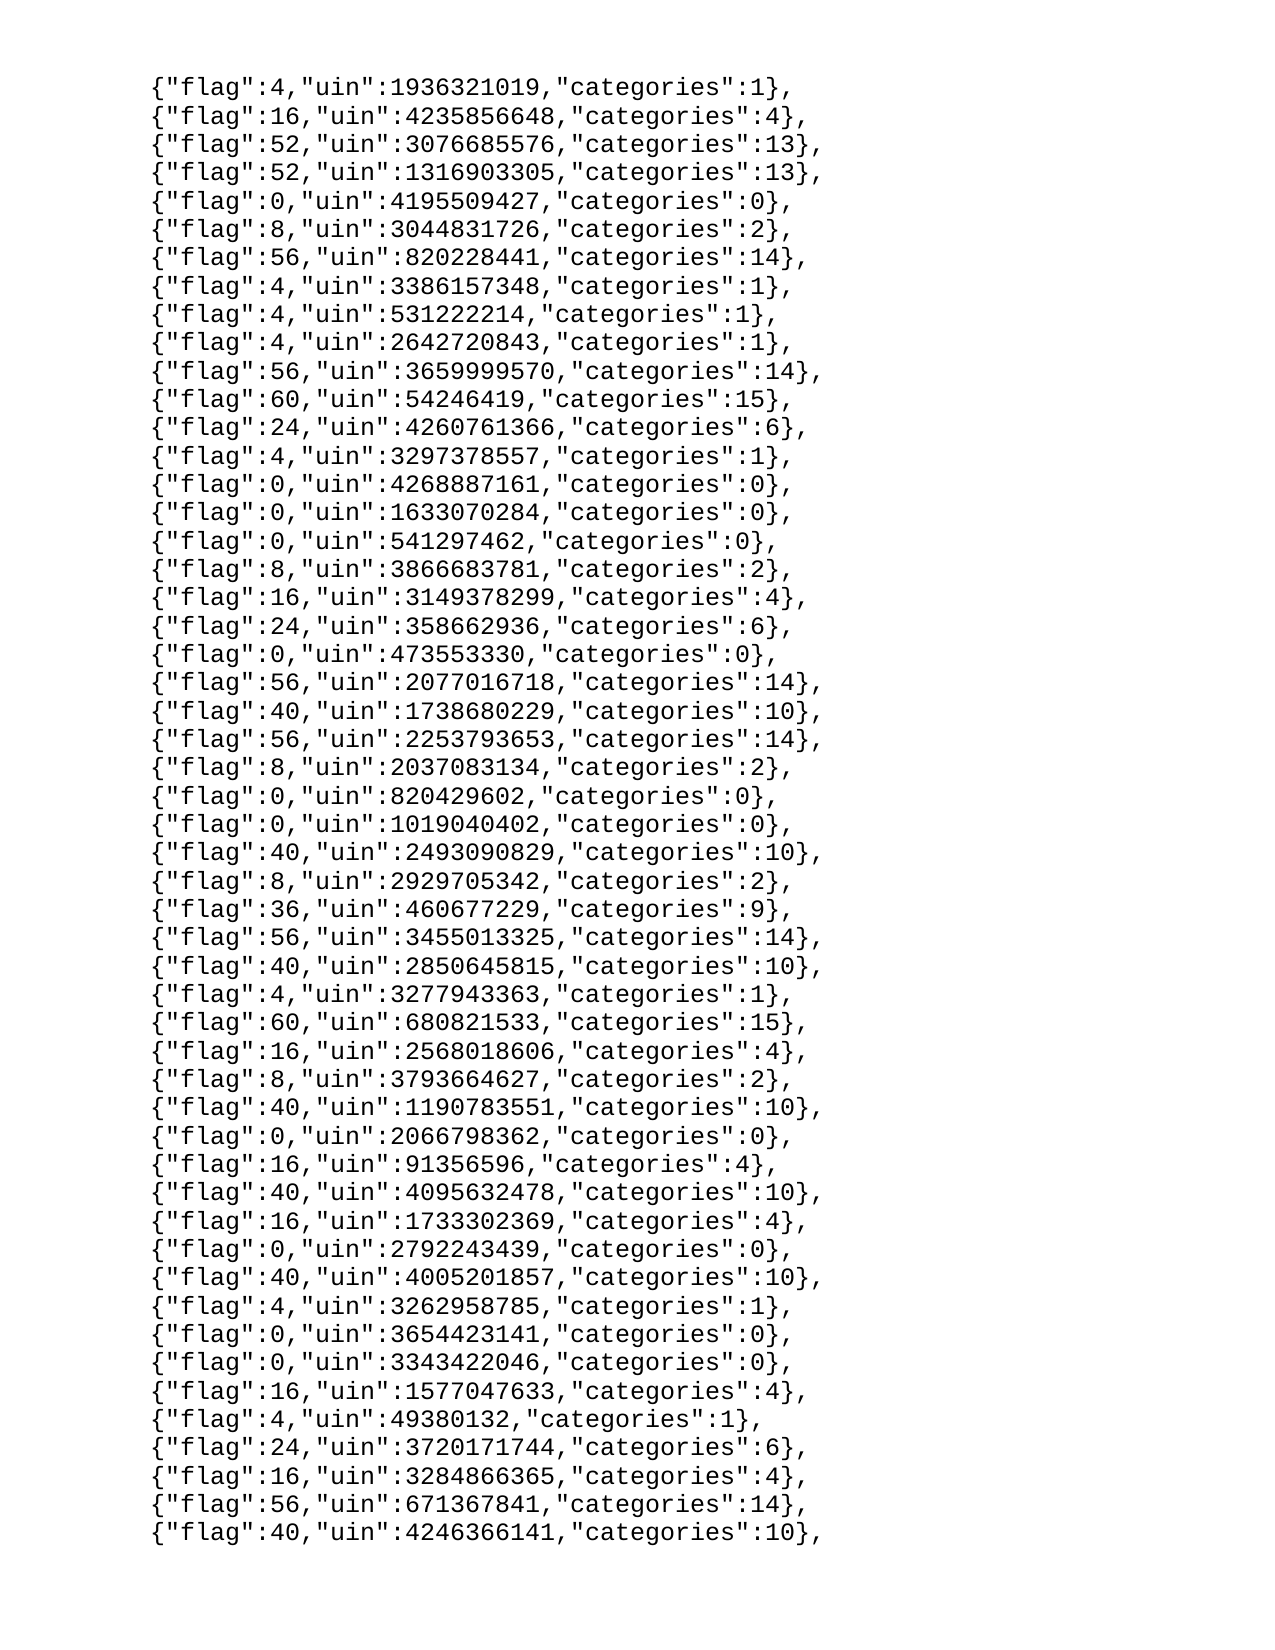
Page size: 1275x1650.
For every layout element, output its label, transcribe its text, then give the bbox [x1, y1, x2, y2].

text {"retcode":0,"result":{"friends":[{"flag":32,"uin":1977672877,"categories":8},{"flag":4,"uin":181332434,"categories":1},{"flag":16,"uin":1088436431,"categories":4},{"flag":0,"uin":941096745,"categories":0},{"flag":0,"uin":1585151611,"categories":0},{"flag":32,"uin":1805276168,"categories":8},{"flag":4,"uin":4096305117,"categories":1},{"flag":56,"uin":286207818,"categories":14},{"flag":24,"uin":1125327405,"categories":6},{"flag":0,"uin":1497473138,"categories":0},{"flag":0,"uin":2739990128,"categories":0},{"flag":0,"uin":1983256516,"categories":0},{"flag":4,"uin":2388335033,"categories":1},{"flag":40,"uin":1147705927,"categories":10},{"flag":52,"uin":2530017767,"categories":13},{"flag":24,"uin":1026406039,"categories":6},{"flag":52,"uin":1375142875,"categories":13},{"flag":60,"uin":741902648,"categories":15},{"flag":0,"uin":4017862415,"categories":0},{"flag":0,"uin":1029088018,"categories":0},{"flag":0,"uin":3264467930,"categories":0},{"flag":0,"uin":1390006806,"categories":0},{"flag":0,"uin":2059604775,"categories":0},{"flag":40,"uin":2039282992,"categories":10},{"flag":0,"uin":1748315047,"categories":0},{"flag":16,"uin":3395792869,"categories":4},{"flag":52,"uin":338614470,"categories":13},{"flag":32,"uin":2291420747,"categories":8},{"flag":56,"uin":3714169466,"categories":14},{"flag":60,"uin":2853954420,"categories":15},{"flag":0,"uin":2028112766,"categories":0},{"flag":52,"uin":3721554358,"categories":13},{"flag":40,"uin":3941231838,"categories":10},{"flag":0,"uin":2887505048,"categories":0},{"flag":0,"uin":2039443837,"categories":0},{"flag":40,"uin":1103178674,"categories":10},{"flag":8,"uin":2213006936,"categories":2},{"flag":52,"uin":3453345269,"categories":13},{"flag":16,"uin":2195235714,"categories":4},{"flag":32,"uin":3367345670,"categories":8},{"flag":4,"uin":3749770206,"categories":1},{"flag":4,"uin":2217980774,"categories":1},{"flag":32,"uin":1768968391,"categories":8},{"flag":8,"uin":3068714852,"categories":2},{"flag":4,"uin":762383890,"categories":1},{"flag":28,"uin":404339376,"categories":7},{"flag":0,"uin":2804606680,"categories":0},{"flag":4,"uin":3340055802,"categories":1},{"flag":56,"uin":173571341,"categories":14},{"flag":40,"uin":3486101389,"categories":10},{"flag":0,"uin":3767128771,"categories":0},{"flag":4,"uin":557137673,"categories":1},{"flag":0,"uin":2694880204,"categories":0},{"flag":4,"uin":2496045888,"categories":1},{"flag":0,"uin":503024004,"categories":0},{"flag":8,"uin":872796548,"categories":2},{"flag":8,"uin":423615412,"categories":2},{"flag":8,"uin":3059888435,"categories":2},{"flag":16,"uin":3783015922,"categories":4},{"flag":0,"uin":4081762853,"categories":0},{"flag":56,"uin":953196783,"categories":14},{"flag":4,"uin":994577360,"categories":1},{"flag":0,"uin":1193299925,"categories":0},{"flag":16,"uin":2540143575,"categories":4},{"flag":16,"uin":3827644828,"categories":4},{"flag":16,"uin":24371531,"categories":4},{"flag":0,"uin":1838484033,"categories":0},{"flag":40,"uin":742731984,"categories":10},{"flag":4,"uin":3745815829,"categories":1},{"flag":52,"uin":2012332422,"categories":13},{"flag":4,"uin":3047749658,"categories":1},{"flag":40,"uin":3556411222,"categories":10},{"flag":4,"uin":2701913422,"categories":1},{"flag":12,"uin":846741097,"categories":3},{"flag":0,"uin":3679184373,"categories":0},{"flag":0,"uin":2201253718,"categories":0},{"flag":56,"uin":368944306,"categories":14},{"flag":0,"uin":1355657380,"categories":0},{"flag":4,"uin":2314820738,"categories":1},{"flag":4,"uin":2523780541,"categories":1},{"flag":4,"uin":1967295926,"categories":1},{"flag":60,"uin":3025752515,"categories":15},{"flag":8,"uin":2972743509,"categories":2},{"flag":0,"uin":672544641,"categories":0},{"flag":4,"uin":870121305,"categories":1},{"flag":8,"uin":103862768,"categories":2},{"flag":8,"uin":2204872800,"categories":2},{"flag":4,"uin":2664429340,"categories":1},{"flag":28,"uin":2154140065,"categories":7},{"flag":0,"uin":422325932,"categories":0},{"flag":52,"uin":3712918149,"categories":13},{"flag":60,"uin":1078311989,"categories":15},{"flag":4,"uin":3684174950,"categories":1},{"flag":0,"uin":3094356795,"categories":0},{"flag":8,"uin":1661527163,"categories":2},{"flag":180,"uin":2423761838,"categories":13},{"flag":0,"uin":454094870,"categories":0},{"flag":52,"uin":2529801540,"categories":13},{"flag":4,"uin":4141049519,"categories":1},{"flag":16,"uin":2283606403,"categories":4},{"flag":4,"uin":2065586646,"categories":1},{"flag":4,"uin":3851402153,"categories":1},{"flag":0,"uin":3277047291,"categories":0},{"flag":4,"uin":1936321019,"categories":1},{"flag":16,"uin":4235856648,"categories":4},{"flag":52,"uin":3076685576,"categories":13},{"flag":52,"uin":1316903305,"categories":13},{"flag":0,"uin":4195509427,"categories":0},{"flag":8,"uin":3044831726,"categories":2},{"flag":56,"uin":820228441,"categories":14},{"flag":4,"uin":3386157348,"categories":1},{"flag":4,"uin":531222214,"categories":1},{"flag":4,"uin":2642720843,"categories":1},{"flag":56,"uin":3659999570,"categories":14},{"flag":60,"uin":54246419,"categories":15},{"flag":24,"uin":4260761366,"categories":6},{"flag":4,"uin":3297378557,"categories":1},{"flag":0,"uin":4268887161,"categories":0},{"flag":0,"uin":1633070284,"categories":0},{"flag":0,"uin":541297462,"categories":0},{"flag":8,"uin":3866683781,"categories":2},{"flag":16,"uin":3149378299,"categories":4},{"flag":24,"uin":358662936,"categories":6},{"flag":0,"uin":473553330,"categories":0},{"flag":56,"uin":2077016718,"categories":14},{"flag":40,"uin":1738680229,"categories":10},{"flag":56,"uin":2253793653,"categories":14},{"flag":8,"uin":2037083134,"categories":2},{"flag":0,"uin":820429602,"categories":0},{"flag":0,"uin":1019040402,"categories":0},{"flag":40,"uin":2493090829,"categories":10},{"flag":8,"uin":2929705342,"categories":2},{"flag":36,"uin":460677229,"categories":9},{"flag":56,"uin":3455013325,"categories":14},{"flag":40,"uin":2850645815,"categories":10},{"flag":4,"uin":3277943363,"categories":1},{"flag":60,"uin":680821533,"categories":15},{"flag":16,"uin":2568018606,"categories":4},{"flag":8,"uin":3793664627,"categories":2},{"flag":40,"uin":1190783551,"categories":10},{"flag":0,"uin":2066798362,"categories":0},{"flag":16,"uin":91356596,"categories":4},{"flag":40,"uin":4095632478,"categories":10},{"flag":16,"uin":1733302369,"categories":4},{"flag":0,"uin":2792243439,"categories":0},{"flag":40,"uin":4005201857,"categories":10},{"flag":4,"uin":3262958785,"categories":1},{"flag":0,"uin":3654423141,"categories":0},{"flag":0,"uin":3343422046,"categories":0},{"flag":16,"uin":1577047633,"categories":4},{"flag":4,"uin":49380132,"categories":1},{"flag":24,"uin":3720171744,"categories":6},{"flag":16,"uin":3284866365,"categories":4},{"flag":56,"uin":671367841,"categories":14},{"flag":40,"uin":4246366141,"categories":10},{"flag":4,"uin":1269370612,"categories":1},{"flag":12,"uin":777581083,"categories":3},{"flag":16,"uin":1908794158,"categories":4},{"flag":28,"uin":1720972474,"categories":7},{"flag":16,"uin":3474328382,"categories":4},{"flag":52,"uin":2214464719,"categories":13},{"flag":0,"uin":1113654174,"categories":0},{"flag":0,"uin":1924991718,"categories":0},{"flag":40,"uin":1646577952,"categories":10},{"flag":0,"uin":4195594865,"categories":0},{"flag":56,"uin":1529899454,"categories":14},{"flag":16,"uin":1431876177,"categories":4},{"flag":40,"uin":2513566115,"categories":10},{"flag":12,"uin":2342688027,"categories":3},{"flag":60,"uin":4250322215,"categories":15},{"flag":56,"uin":4161153221,"categories":14},{"flag":0,"uin":1797296198,"categories":0},{"flag":56,"uin":2803488946,"categories":14},{"flag":8,"uin":202682191,"categories":2},{"flag":0,"uin":2023888221,"categories":0},{"flag":0,"uin":2965573691,"categories":0},{"flag":12,"uin":2026599701,"categories":3},{"flag":48,"uin":1199066756,"categories":12},{"flag":8,"uin":432864289,"categories":2},{"flag":0,"uin":1648979348,"categories":0},{"flag":8,"uin":2030730295,"categories":2},{"flag":36,"uin":1527649067,"categories":9},{"flag":56,"uin":3633354779,"categories":14},{"flag":16,"uin":1073838877,"categories":4},{"flag":0,"uin":3672791053,"categories":0},{"flag":0,"uin":805894474,"categories":0},{"flag":60,"uin":1785828017,"categories":15},{"flag":60,"uin":2353957540,"categories":15},{"flag":16,"uin":2801910081,"categories":4},{"flag":24,"uin":592945054,"categories":6},{"flag":0,"uin":1156411021,"categories":0},{"flag":4,"uin":1274049440,"categories":1},{"flag":16,"uin":2567874074,"categories":4},{"flag":56,"uin":2724574832,"categories":14},{"flag":40,"uin":3378219673,"categories":10},{"flag":56,"uin":3068907758,"categories":14},{"flag":16,"uin":1225739776,"categories":4},{"flag":56,"uin":1604813308,"categories":14},{"flag":0,"uin":2978030534,"categories":0},{"flag":4,"uin":3517813898,"categories":1},{"flag":16,"uin":3949277109,"categories":4},{"flag":12,"uin":890469545,"categories":3},{"flag":16,"uin":3312439941,"categories":4},{"flag":8,"uin":2769104677,"categories":2},{"flag":40,"uin":4091629637,"categories":10},{"flag":4,"uin":2494987136,"categories":1},{"flag":0,"uin":3820709586,"categories":0},{"flag":4,"uin":1223429696,"categories":1},{"flag":0,"uin":3163067334,"categories":0},{"flag":56,"uin":1440948937,"categories":14},{"flag":24,"uin":4106038376,"categories":6},{"flag":0,"uin":4213490044,"categories":0},{"flag":16,"uin":104731760,"categories":4},{"flag":4,"uin":1378558763,"categories":1},{"flag":24,"uin":1716309025,"categories":6},{"flag":24,"uin":2577553388,"categories":6},{"flag":24,"uin":2113477161,"categories":6},{"flag":40,"uin":763811300,"categories":10},{"flag":56,"uin":1277261631,"categories":14},{"flag":4,"uin":1156618760,"categories":1},{"flag":40,"uin":1538845058,"categories":10},{"flag":40,"uin":3817764977,"categories":10},{"flag":8,"uin":4095309896,"categories":2},{"flag":8,"uin":4189826169,"categories":2},{"flag":16,"uin":2210825551,"categories":4},{"flag":24,"uin":1852029622,"categories":6},{"flag":0,"uin":365713189,"categories":0},{"flag":56,"uin":3806751814,"categories":14},{"flag":0,"uin":861491298,"categories":0},{"flag":36,"uin":1097773474,"categories":9},{"flag":0,"uin":1570744274,"categories":0},{"flag":56,"uin":4256126939,"categories":14},{"flag":0,"uin":3350965508,"categories":0},{"flag":40,"uin":950237266,"categories":10},{"flag":0,"uin":151684000,"categories":0},{"flag":40,"uin":1441627253,"categories":10},{"flag":56,"uin":687799544,"categories":14},{"flag":56,"uin":1772588817,"categories":14},{"flag":8,"uin":27297742,"categories":2},{"flag":16,"uin":1928697133,"categories":4},{"flag":8,"uin":308911789,"categories":2},{"flag":0,"uin":1561562393,"categories":0},{"flag":56,"uin":274465593,"categories":14},{"flag":56,"uin":214623348,"categories":14},{"flag":24,"uin":3371971021,"categories":6},{"flag":24,"uin":2718128011,"categories":6},{"flag":40,"uin":785644274,"categories":10},{"flag":56,"uin":3877792724,"categories":14},{"flag":24,"uin":1645723024,"categories":6},{"flag":40,"uin":1695307879,"categories":10},{"flag":40,"uin":793715980,"categories":10},{"flag":0,"uin":686188473,"categories":0},{"flag":40,"uin":4106253649,"categories":10},{"flag":24,"uin":2899526214,"categories":6},{"flag":8,"uin":1110137406,"categories":2},{"flag":8,"uin":2580704359,"categories":2},{"flag":8,"uin":2050968098,"categories":2},{"flag":8,"uin":627799510,"categories":2},{"flag":0,"uin":799614558,"categories":0},{"flag":60,"uin":1133013151,"categories":15},{"flag":40,"uin":1934469538,"categories":10},{"flag":28,"uin":2806771956,"categories":7},{"flag":4,"uin":4051144137,"categories":1},{"flag":4,"uin":1758883317,"categories":1},{"flag":0,"uin":1966274612,"categories":0},{"flag":40,"uin":2112703993,"categories":10},{"flag":36,"uin":602181312,"categories":9},{"flag":16,"uin":2512670497,"categories":4},{"flag":24,"uin":1917702288,"categories":6},{"flag":16,"uin":3708862873,"categories":4},{"flag":40,"uin":249442008,"categories":10},{"flag":60,"uin":1833509900,"categories":15},{"flag":0,"uin":887594263,"categories":0},{"flag":32,"uin":766497619,"categories":8},{"flag":24,"uin":2638781884,"categories":6},{"flag":0,"uin":3085155043,"categories":0},{"flag":24,"uin":3758830631,"categories":6},{"flag":0,"uin":1323525072,"categories":0},{"flag":56,"uin":4176151438,"categories":14},{"flag":56,"uin":3510012239,"categories":14},{"flag":24,"uin":4193103269,"categories":6},{"flag":40,"uin":4239830383,"categories":10},{"flag":56,"uin":2377771958,"categories":14},{"flag":0,"uin":1726221749,"categories":0},{"flag":12,"uin":2861633915,"categories":3},{"flag":56,"uin":3004507308,"categories":14},{"flag":12,"uin":1824214288,"categories":3},{"flag":24,"uin":320664662,"categories":6},{"flag":52,"uin":3762129043,"categories":13},{"flag":0,"uin":2417659070,"categories":0},{"flag":8,"uin":1630280990,"categories":2},{"flag":40,"uin":3053634866,"categories":10},{"flag":0,"uin":1383364091,"categories":0},{"flag":24,"uin":948901744,"categories":6},{"flag":24,"uin":452606520,"categories":6},{"flag":0,"uin":1430148815,"categories":0},{"flag":56,"uin":2361233545,"categories":14},{"flag":4,"uin":2607342395,"categories":1},{"flag":60,"uin":2514390106,"categories":15},{"flag":0,"uin":3212298566,"categories":0},{"flag":0,"uin":1180436080,"categories":0},{"flag":8,"uin":620934961,"categories":2},{"flag":0,"uin":1453307694,"categories":0},{"flag":28,"uin":4186464775,"categories":7},{"flag":0,"uin":1742243536,"categories":0},{"flag":0,"uin":1023362171,"categories":0}],"marknames":[{"uin":1977672877,"markname":"麦水科","type":0},{"uin":1088436431,"markname":"钟玲","type":0},{"uin":1585151611,"markname":"崔","type":0},{"uin":1805276168,"markname":"徐庆钟","type":0},{"uin":4096305117,"markname":"林佳豪","type":0},{"uin":286207818,"markname":"郭芳","type":0},{"uin":1125327405,"markname":"任传佳","type":0},{"uin":1497473138,"markname":"武汉地区负责人","type":0},{"uin":2739990128,"markname":"二中","type":0},{"uin":1983256516,"markname":"宋红莹教官","type":0},{"uin":2388335033,"markname":"张家豪","type":0},{"uin":1147705927,"markname":"虞达靖(十二届)","type":0},{"uin":2530017767,"markname":"麦薇","type":0},{"uin":1026406039,"markname":"卢涵","type":0},{"uin":1375142875,"markname":"欧琳","type":0},{"uin":741902648,"markname":"何桦","type":0},{"uin":4017862415,"markname":"刘洋","type":0},{"uin":1029088018,"markname":"。。。。。","type":0},{"uin":1390006806,"markname":"qq音速家族","type":0},{"uin":2059604775,"markname":"张晟凯自强","type":0},{"uin":2039282992,"markname":"鄂永芳","type":0},{"uin":1748315047,"markname":"小哄~(^V^)","type":0},{"uin":3395792869,"markname":"鸭子","type":0},{"uin":338614470,"markname":"杨泽敏","type":0},{"uin":3714169466,"markname":"廖敏","type":0},{"uin":2853954420,"markname":"罗家霖","type":0},{"uin":2028112766,"markname":"周雨梅","type":0},{"uin":3721554358,"markname":"赵珊莹","type":0},{"uin":3941231838,"markname":"十三届：李勇浩","type":0},{"uin":2887505048,"markname":"柳高地信学妹","type":0},{"uin":2039443837,"markname":"李万哲","type":0},{"uin":1103178674,"markname":"写作部：曾建姣","type":0},{"uin":2213006936,"markname":"陆秋丹","type":0},{"uin":3453345269,"markname":"张人干","type":0},{"uin":2195235714,"markname":"莫惠琴","type":0},{"uin":3367345670,"markname":"龙旭达","type":0},{"uin":3749770206,"markname":"黄维正","type":0},{"uin":2217980774,"markname":"大头","type":0},{"uin":3068714852,"markname":"赖系","type":0},{"uin":762383890,"markname":"大头","type":0},{"uin":2804606680,"markname":"吴锦波","type":0},{"uin":3340055802,"markname":"董斯斯","type":0},{"uin":173571341,"markname":"潘晓芸","type":0},{"uin":3486101389,"markname":"董婷婷","type":0},{"uin":3767128771,"markname":"15-资环-杨航025-116","type":0},{"uin":557137673,"markname":"虞思皓","type":0},{"uin":2694880204,"markname":"地信制图江燕桦","type":0},{"uin":2496045888,"markname":"啊蒋","type":0},{"uin":503024004,"markname":"王玥瑶","type":0},{"uin":872796548,"markname":" 冼蕾","type":0},{"uin":423615412,"markname":"潘泓江","type":0},{"uin":3059888435,"markname":"董霖明","type":0},{"uin":3783015922,"markname":"董富瑞","type":0},{"uin":4081762853,"markname":"15-地信-武景岳","type":0},{"uin":953196783,"markname":"邱闲","type":0},{"uin":994577360,"markname":"陈刘云","type":0},{"uin":1193299925,"markname":"略懂-康雨豪","type":0},{"uin":2540143575,"markname":"董鑫明","type":0},{"uin":3827644828,"markname":"N≡N","type":0},{"uin":24371531,"markname":"廖频","type":0},{"uin":1838484033,"markname":"15-地信-张慧","type":0},{"uin":742731984,"markname":"副社长李青云","type":0},{"uin":3745815829,"markname":"黎明兵","type":0},{"uin":2012332422,"markname":"潘俊霖","type":0},{"uin":3047749658,"markname":"董刚玉","type":0},{"uin":3556411222,"markname":"岑祚保","type":0},{"uin":2701913422,"markname":"冯月的mam","type":0},{"uin":846741097,"markname":"大姑姑","type":0},{"uin":3679184373,"markname":"冯玉乾","type":0},{"uin":2201253718,"markname":"14柳高徐汐","type":0},{"uin":368944306,"markname":"蒋跃兰","type":0},{"uin":1355657380,"markname":"学姐14号兰志娴","type":0},{"uin":2314820738,"markname":"李希靖","type":0},{"uin":2523780541,"markname":"李慧雯","type":0},{"uin":1967295926,"markname":"韦静茜","type":0},{"uin":3025752515,"markname":"谭济莎","type":0},{"uin":2972743509,"markname":"张强","type":0},{"uin":672544641,"markname":"14-地信-李郑宇","type":0},{"uin":870121305,"markname":"黎俊麟","type":0},{"uin":103862768,"markname":"邱俊源","type":0},{"uin":2204872800,"markname":"邓荻琛","type":0},{"uin":2664429340,"markname":"林楚莹","type":0},{"uin":422325932,"markname":"惠紫卿","type":0},{"uin":3712918149,"markname":"梁翀","type":0},{"uin":1078311989,"markname":"黄柳君","type":0},{"uin":3684174950,"markname":" 朱思娜","type":0},{"uin":3094356795,"markname":"谢煜晨","type":0},{"uin":1661527163,"markname":"豪弟","type":0},{"uin":2423761838,"markname":"黄振旸","type":0},{"uin":454094870,"markname":"何晓辉","type":0},{"uin":2529801540,"markname":"黄晨","type":0},{"uin":4141049519,"markname":"张灵玉","type":0},{"uin":2283606403,"markname":"妹","type":0},{"uin":2065586646,"markname":"陈俪萱","type":0},{"uin":3851402153,"markname":"于春堃","type":0},{"uin":3277047291,"markname":" 地信3班 朱正","type":0},{"uin":1936321019,"markname":"吴凌","type":0},{"uin":4235856648,"markname":"许艺龄","type":0},{"uin":3076685576,"markname":"邱昱","type":0},{"uin":1316903305,"markname":"严焱","type":0},{"uin":4195509427,"markname":"遥感陈江媛","type":0},{"uin":3044831726,"markname":"邓沂昕","type":0},{"uin":820228441,"markname":"李浩玮","type":0},{"uin":3386157348,"markname":"蒋晓君","type":0},{"uin":531222214,"markname":"韦德力","type":0},{"uin":2642720843,"markname":"覃思琦","type":0},{"uin":3659999570,"markname":"卢芳安","type":0},{"uin":54246419,"markname":"覃丽冰","type":0},{"uin":4260761366,"markname":"罗静","type":0},{"uin":3297378557,"markname":"周鹏祥","type":0},{"uin":4268887161,"markname":"15-资环-慕航116","type":0},{"uin":1633070284,"markname":"社会学 叶佳韵","type":0},{"uin":541297462,"markname":"刘宇森","type":0},{"uin":3866683781,"markname":"莫丹琳","type":0},{"uin":3149378299,"markname":"林瑶","type":0},{"uin":358662936,"markname":"梁国芳","type":0},{"uin":473553330,"markname":"胡琦","type":0},{"uin":2077016718,"markname":"刘科龙","type":0},{"uin":1738680229,"markname":"写作部：张慧敏","type":0},{"uin":2253793653,"markname":"李梦洁","type":0},{"uin":2037083134,"markname":"梁舒","type":0},{"uin":820429602,"markname":"金逸陶","type":0},{"uin":1019040402,"markname":"产品组 李耳冉","type":0},{"uin":2493090829,"markname":"董秀珍","type":0},{"uin":2929705342,"markname":"恒星","type":0},{"uin":460677229,"markname":"陶建宁","type":0},{"uin":3455013325,"markname":"钟瑞彬","type":0},{"uin":2850645815,"markname":"钟奋忠","type":0},{"uin":3277943363,"markname":"钟杭利","type":0},{"uin":680821533,"markname":"欧婷","type":0},{"uin":2568018606,"markname":"陈日红","type":0},{"uin":3793664627,"markname":"陶玉华","type":0},{"uin":1190783551,"markname":"钟奋忠","type":0},{"uin":2066798362,"markname":"程家伟","type":0},{"uin":91356596,"markname":" 覃邡蘇","type":0},{"uin":4095632478,"markname":"宣传部：卿宁","type":0},{"uin":1733302369,"markname":"程榜昇","type":0},{"uin":2792243439,"markname":"中文-李雯","type":0},{"uin":4005201857,"markname":"人事部；植成园","type":0},{"uin":3262958785,"markname":"何清","type":0},{"uin":3654423141,"markname":"雷超然","type":0},{"uin":3343422046,"markname":"吕剑伦","type":0},{"uin":1577047633,"markname":"李阳","type":0},{"uin":49380132,"markname":"容叶枫","type":0},{"uin":3720171744,"markname":"黄怡","type":0},{"uin":3284866365,"markname":"谢佳秀","type":0},{"uin":671367841,"markname":"贾哲铖","type":0},{"uin":4246366141,"markname":"编辑部:麦素娇","type":0},{"uin":1269370612,"markname":"杨懿","type":0},{"uin":777581083,"markname":"小姑姑","type":0},{"uin":3474328382,"markname":"黄芃曦","type":0},{"uin":2214464719,"markname":"何梓妍","type":0},{"uin":1113654174,"markname":"金星","type":0},{"uin":1924991718,"markname":"杨钦","type":0},{"uin":1646577952,"markname":"美编部：郑世龙","type":0},{"uin":4195594865,"markname":"陈施旅","type":0},{"uin":1529899454,"markname":"潘秋连","type":0},{"uin":1431876177,"markname":"钟云萍","type":0},{"uin":2513566115,"markname":"苏群超","type":0},{"uin":4250322215,"markname":"梁帆","type":0},{"uin":4161153221,"markname":"董耕","type":0},{"uin":1797296198,"markname":"柳高唐小宇","type":0},{"uin":2803488946,"markname":"冼雪连","type":0},{"uin":202682191,"markname":"李红","type":0},{"uin":2023888221,"markname":"霍坤","type":0},{"uin":2965573691,"markname":"15 地信 葛晖","type":0},{"uin":2026599701,"markname":"舅娘","type":0},{"uin":432864289,"markname":"庄舒麟","type":0},{"uin":1648979348,"markname":"16-河南-赵紫远","type":0},{"uin":2030730295,"markname":"二龙","type":0},{"uin":1527649067,"markname":"梁大润","type":0},{"uin":1073838877,"markname":"黄思宁","type":0},{"uin":3672791053,"markname":"体育部陈芳奇","type":0},{"uin":805894474,"markname":"王廷宇720","type":0},{"uin":1785828017,"markname":"潘科宇","type":0},{"uin":2353957540,"markname":"王燕","type":0},{"uin":2801910081,"markname":"钟昕","type":0},{"uin":592945054,"markname":"杨瑞强(十六届)","type":0},{"uin":1156411021,"markname":"地信4班 王梦雪","type":0},{"uin":1274049440,"markname":"谢孟宁","type":0},{"uin":2567874074,"markname":"黎丽莉","type":0},{"uin":2724574832,"markname":"邱靖茜","type":0},{"uin":3378219673,"markname":"廖恢鹏","type":0},{"uin":3068907758,"markname":"钟秀兰","type":0},{"uin":1225739776,"markname":"邹雅静","type":0},{"uin":1604813308,"markname":"罗新芸","type":0},{"uin":2978030534,"markname":"学委","type":0},{"uin":3517813898,"markname":"陈卓婷","type":0},{"uin":3949277109,"markname":"卢阳","type":0},{"uin":3312439941,"markname":"周福强","type":0},{"uin":2769104677,"markname":"潘鸿","type":0},{"uin":4091629637,"markname":"记者部：吴霞","type":0},{"uin":2494987136,"markname":"董荷晨","type":0},{"uin":3820709586,"markname":"15-资环-何义国","type":0},{"uin":1223429696,"markname":"覃思琦","type":0},{"uin":3163067334,"markname":"15—资环—冷晔衡0","type":0},{"uin":1440948937,"markname":"卢梁","type":0},{"uin":4106038376,"markname":"记者部：杨春玉","type":0},{"uin":4213490044,"markname":"16广西石珊珊","type":0},{"uin":104731760,"markname":"钟玲","type":0},{"uin":1378558763,"markname":"王毓江","type":0},{"uin":1716309025,"markname":"编辑部钟薇","type":0},{"uin":2577553388,"markname":"岑静萍","type":0},{"uin":2113477161,"markname":"陈...","type":0},{"uin":763811300,"markname":"董小琴","type":0},{"uin":1277261631,"markname":"钟晓虹","type":0},{"uin":1156618760,"markname":"程鹏","type":0},{"uin":1538845058,"markname":" 黄蔼蓉","type":0},{"uin":3817764977,"markname":"陶啊莲","type":0},{"uin":4095309896,"markname":"钟京怡","type":0},{"uin":4189826169,"markname":"廖绪彬","type":0},{"uin":2210825551,"markname":"董翠莲","type":0},{"uin":1852029622,"markname":"陶善豪","type":0},{"uin":365713189,"markname":"15-地信-吴林颖-126-","type":0},{"uin":3806751814,"markname":"潘新会","type":0},{"uin":861491298,"markname":"赵妈","type":0},{"uin":1097773474,"markname":"潘任安","type":0},{"uin":1570744274,"markname":"15-地信-段雨希-130-","type":0},{"uin":4256126939,"markname":"陶兴花","type":0},{"uin":3350965508,"markname":"刘佳佳","type":0},{"uin":950237266,"markname":"人事部：杨华华","type":0},{"uin":1441627253,"markname":"编辑部：李浩","type":0},{"uin":687799544,"markname":"潘绍玉","type":0},{"uin":27297742,"markname":"一中吧那个理科渣","type":0},{"uin":1928697133,"markname":"钟明峰","type":0},{"uin":308911789,"markname":"廖倍仪","type":0},{"uin":1561562393,"markname":"陆裕富","type":0},{"uin":274465593,"markname":"徐小妹","type":0},{"uin":214623348,"markname":"廖春","type":0},{"uin":3371971021,"markname":"董榕叶","type":0},{"uin":2718128011,"markname":"周明裕","type":0},{"uin":785644274,"markname":"毛辉","type":0},{"uin":3877792724,"markname":"董连娇","type":0},{"uin":1645723024,"markname":"刘钰杰","type":0},{"uin":1695307879,"markname":"杨扬","type":0},{"uin":793715980,"markname":"钟婷茹","type":0},{"uin":686188473,"markname":"简文韵","type":0},{"uin":4106253649,"markname":"陈杏芳","type":0},{"uin":2899526214,"markname":"潘丽丽","type":0},{"uin":1110137406,"markname":"董子健","type":0},{"uin":2580704359,"markname":"谢丽轩","type":0},{"uin":2050968098,"markname":"刘懿","type":0},{"uin":627799510,"markname":"朱茵","type":0},{"uin":799614558,"markname":"汪","type":0},{"uin":1133013151,"markname":"温晴","type":0},{"uin":1934469538,"markname":"何家慧","type":0},{"uin":2806771956,"markname":"李华","type":0},{"uin":4051144137,"markname":"骆俊地","type":0},{"uin":1758883317,"markname":"李逢欲","type":0},{"uin":1966274612,"markname":"纪煜杰","type":0},{"uin":2112703993,"markname":"陈玲","type":0},{"uin":602181312,"markname":"谢易秀","type":0},{"uin":2512670497,"markname":"覃芳秀","type":0},{"uin":1917702288,"markname":"钟易均","type":0},{"uin":3708862873,"markname":"QQ","type":0},{"uin":249442008,"markname":"植呈园","type":0},{"uin":1833509900,"markname":"刘凯妮","type":0},{"uin":887594263,"markname":"张佳楠-地四","type":0},{"uin":766497619,"markname":"唐绪富","type":0},{"uin":2638781884,"markname":"邓贤平","type":0},{"uin":3085155043,"markname":"马思","type":0},{"uin":3758830631,"markname":"陈雪","type":0},{"uin":4176151438,"markname":"刘燕","type":0},{"uin":3510012239,"markname":"莫求莲","type":0},{"uin":4193103269,"markname":"赵海莲","type":0},{"uin":2377771958,"markname":"罗丽珍","type":0},{"uin":1726221749,"markname":"13贺州张义立","type":0},{"uin":3004507308,"markname":"钟小英","type":0},{"uin":1824214288,"markname":"欧艳英","type":0},{"uin":320664662,"markname":"李玉娟","type":0},{"uin":3762129043,"markname":"肥兆","type":0},{"uin":2417659070,"markname":"柳高覃超","type":0},{"uin":1630280990,"markname":"陆鑫","type":0},{"uin":3053634866,"markname":"莫艳","type":0},{"uin":1383364091,"markname":"张曼丽","type":0},{"uin":948901744,"markname":"陶善豪","type":0},{"uin":452606520,"markname":"刘思萍","type":0},{"uin":1430148815,"markname":"地信3班 刘晓奎","type":0},{"uin":2361233545,"markname":"廖心华","type":0},{"uin":2514390106,"markname":"莫传键","type":0},{"uin":3212298566,"markname":"14-地信-郁婷婷","type":0},{"uin":1180436080,"markname":"物院微电刘森","type":0},{"uin":620934961,"markname":"一中那个理科","type":0},{"uin":1453307694,"markname":"16 经管 章千","type":0},{"uin":4186464775,"markname":"元旦同学","type":0},{"uin":1742243536,"markname":"焦明捷","type":0}],"categories":[{"index":0,"sort":2,"name":"none"},{"index":1,"sort":4,"name":"primary"},{"index":2,"sort":10,"name":"friend"},{"index":3,"sort":13,"name":"Relationship"},{"index":4,"sort":6,"name":"Middle"},{"index":5,"sort":19,"name":"another"},{"index":6,"sort":12,"name":"literature 2"},{"index":7,"sort":1,"name":""},{"index":8,"sort":9,"name":"master"},{"index":9,"sort":5,"name":" senior 1"},{"index":10,"sort":11,"name":"literature 1"},{"index":11,"sort":20,"name":"封权限"},{"index":12,"sort":3,"name":"。"},{"index":13,"sort":8,"name":"small"},{"index":14,"sort":7,"name":"senior 2"},{"index":15,"sort":14,"name":"again"}],"vipinfo":[{"vip_level":0,"u":2065586646,"is_vip":0},{"vip_level":0,"u":3851402153,"is_vip":0},{"vip_level":0,"u":3277047291,"is_vip":0},{"vip_level":0,"u":1936321019,"is_vip":0},{"vip_level":0,"u":4235856648,"is_vip":0},{"vip_level":0,"u":3076685576,"is_vip":0},{"vip_level":0,"u":1316903305,"is_vip":0},{"vip_level":0,"u":4195509427,"is_vip":0},{"vip_level":0,"u":3044831726,"is_vip":0},{"vip_level":0,"u":820228441,"is_vip":0},{"vip_level":0,"u":3386157348,"is_vip":0},{"vip_level":6,"u":531222214,"is_vip":1},{"vip_level":0,"u":2642720843,"is_vip":0},{"vip_level":0,"u":3659999570,"is_vip":0},{"vip_level":0,"u":54246419,"is_vip":0},{"vip_level":3,"u":4260761366,"is_vip":1},{"vip_level":0,"u":3297378557,"is_vip":0},{"vip_level":1,"u":4268887161,"is_vip":1},{"vip_level":0,"u":1633070284,"is_vip":0},{"vip_level":0,"u":541297462,"is_vip":0},{"vip_level":0,"u":3866683781,"is_vip":0},{"vip_level":5,"u":3149378299,"is_vip":1},{"vip_level":6,"u":358662936,"is_vip":1},{"vip_level":4,"u":473553330,"is_vip":1},{"vip_level":0,"u":2077016718,"is_vip":0},{"vip_level":7,"u":1738680229,"is_vip":1},{"vip_level":0,"u":2253793653,"is_vip":0},{"vip_level":0,"u":2037083134,"is_vip":0},{"vip_level":5,"u":820429602,"is_vip":1},{"vip_level":4,"u":1019040402,"is_vip":1},{"vip_level":0,"u":2493090829,"is_vip":0},{"vip_level":0,"u":2929705342,"is_vip":0},{"vip_level":0,"u":460677229,"is_vip":0},{"vip_level":0,"u":3455013325,"is_vip":0},{"vip_level":0,"u":2850645815,"is_vip":0},{"vip_level":0,"u":3277943363,"is_vip":0},{"vip_level":3,"u":680821533,"is_vip":1},{"vip_level":0,"u":2568018606,"is_vip":0},{"vip_level":0,"u":3793664627,"is_vip":0},{"vip_level":0,"u":1190783551,"is_vip":0},{"vip_level":0,"u":2066798362,"is_vip":0},{"vip_level":0,"u":91356596,"is_vip":0},{"vip_level":1,"u":4095632478,"is_vip":1},{"vip_level":0,"u":1733302369,"is_vip":0},{"vip_level":3,"u":2792243439,"is_vip":1},{"vip_level":0,"u":4005201857,"is_vip":0},{"vip_level":0,"u":3262958785,"is_vip":0},{"vip_level":4,"u":3654423141,"is_vip":1},{"vip_level":0,"u":3343422046,"is_vip":0},{"vip_level":0,"u":1577047633,"is_vip":0},{"vip_level":0,"u":793715980,"is_vip":0},{"vip_level":0,"u":686188473,"is_vip":0},{"vip_level":0,"u":4106253649,"is_vip":0},{"vip_level":0,"u":2899526214,"is_vip":0},{"vip_level":0,"u":1110137406,"is_vip":0},{"vip_level":0,"u":2580704359,"is_vip":0},{"vip_level":0,"u":2050968098,"is_vip":0},{"vip_level":0,"u":627799510,"is_vip":0},{"vip_level":0,"u":799614558,"is_vip":0},{"vip_level":0,"u":1133013151,"is_vip":0},{"vip_level":0,"u":1934469538,"is_vip":0},{"vip_level":0,"u":2806771956,"is_vip":0},{"vip_level":0,"u":4051144137,"is_vip":0},{"vip_level":0,"u":1758883317,"is_vip":0},{"vip_level":0,"u":1966274612,"is_vip":0},{"vip_level":0,"u":2112703993,"is_vip":0},{"vip_level":0,"u":602181312,"is_vip":0},{"vip_level":0,"u":2512670497,"is_vip":0},{"vip_level":0,"u":1917702288,"is_vip":0},{"vip_level":0,"u":3708862873,"is_vip":0},{"vip_level":0,"u":249442008,"is_vip":0},{"vip_level":4,"u":1833509900,"is_vip":1},{"vip_level":0,"u":887594263,"is_vip":0},{"vip_level":0,"u":766497619,"is_vip":0},{"vip_level":0,"u":2638781884,"is_vip":0},{"vip_level":0,"u":3085155043,"is_vip":0},{"vip_level":0,"u":3758830631,"is_vip":0},{"vip_level":0,"u":1323525072,"is_vip":0},{"vip_level":0,"u":4176151438,"is_vip":0},{"vip_level":0,"u":3510012239,"is_vip":0},{"vip_level":0,"u":4193103269,"is_vip":0},{"vip_level":0,"u":4239830383,"is_vip":0},{"vip_level":0,"u":2377771958,"is_vip":0},{"vip_level":3,"u":1726221749,"is_vip":1},{"vip_level":0,"u":2861633915,"is_vip":0},{"vip_level":0,"u":3004507308,"is_vip":0},{"vip_level":0,"u":1824214288,"is_vip":0},{"vip_level":0,"u":320664662,"is_vip":0},{"vip_level":0,"u":3762129043,"is_vip":0},{"vip_level":0,"u":2417659070,"is_vip":0},{"vip_level":0,"u":1630280990,"is_vip":0},{"vip_level":0,"u":3053634866,"is_vip":0},{"vip_level":0,"u":1383364091,"is_vip":0},{"vip_level":0,"u":948901744,"is_vip":0},{"vip_level":0,"u":452606520,"is_vip":0},{"vip_level":0,"u":1430148815,"is_vip":0},{"vip_level":0,"u":2361233545,"is_vip":0},{"vip_level":0,"u":2607342395,"is_vip":0},{"vip_level":0,"u":2514390106,"is_vip":0},{"vip_level":0,"u":3212298566,"is_vip":0},{"vip_level":0,"u":1977672877,"is_vip":0},{"vip_level":0,"u":181332434,"is_vip":0},{"vip_level":0,"u":1088436431,"is_vip":0},{"vip_level":0,"u":941096745,"is_vip":0},{"vip_level":6,"u":1585151611,"is_vip":1},{"vip_level":0,"u":1805276168,"is_vip":0},{"vip_level":0,"u":4096305117,"is_vip":0},{"vip_level":0,"u":286207818,"is_vip":0},{"vip_level":0,"u":1125327405,"is_vip":0},{"vip_level":0,"u":1497473138,"is_vip":0},{"vip_level":0,"u":2739990128,"is_vip":0},{"vip_level":0,"u":1983256516,"is_vip":0},{"vip_level":0,"u":2388335033,"is_vip":0},{"vip_level":0,"u":1147705927,"is_vip":0},{"vip_level":0,"u":2530017767,"is_vip":0},{"vip_level":0,"u":1026406039,"is_vip":0},{"vip_level":3,"u":1375142875,"is_vip":1},{"vip_level":2,"u":741902648,"is_vip":1},{"vip_level":1,"u":4017862415,"is_vip":1},{"vip_level":0,"u":1029088018,"is_vip":0},{"vip_level":0,"u":3264467930,"is_vip":0},{"vip_level":0,"u":1390006806,"is_vip":0},{"vip_level":0,"u":2059604775,"is_vip":0},{"vip_level":5,"u":2039282992,"is_vip":1},{"vip_level":2,"u":1748315047,"is_vip":1},{"vip_level":0,"u":3395792869,"is_vip":0},{"vip_level":0,"u":338614470,"is_vip":0},{"vip_level":0,"u":2291420747,"is_vip":0},{"vip_level":0,"u":3714169466,"is_vip":0},{"vip_level":6,"u":2853954420,"is_vip":1},{"vip_level":0,"u":2028112766,"is_vip":0},{"vip_level":0,"u":3721554358,"is_vip":0},{"vip_level":0,"u":3941231838,"is_vip":0},{"vip_level":0,"u":2887505048,"is_vip":0},{"vip_level":0,"u":2039443837,"is_vip":0},{"vip_level":6,"u":1103178674,"is_vip":1},{"vip_level":0,"u":2213006936,"is_vip":0},{"vip_level":0,"u":3453345269,"is_vip":0},{"vip_level":0,"u":2195235714,"is_vip":0},{"vip_level":0,"u":3367345670,"is_vip":0},{"vip_level":0,"u":3749770206,"is_vip":0},{"vip_level":0,"u":2217980774,"is_vip":0},{"vip_level":0,"u":1768968391,"is_vip":0},{"vip_level":7,"u":3068714852,"is_vip":1},{"vip_level":0,"u":762383890,"is_vip":0},{"vip_level":4,"u":404339376,"is_vip":1},{"vip_level":0,"u":2804606680,"is_vip":0},{"vip_level":0,"u":3340055802,"is_vip":0},{"vip_level":0,"u":173571341,"is_vip":0},{"vip_level":0,"u":3486101389,"is_vip":0},{"vip_level":0,"u":1180436080,"is_vip":0},{"vip_level":0,"u":1453307694,"is_vip":0},{"vip_level":0,"u":1023362171,"is_vip":0},{"vip_level":0,"u":620934961,"is_vip":0},{"vip_level":0,"u":4186464775,"is_vip":0},{"vip_level":0,"u":1742243536,"is_vip":0},{"vip_level":0,"u":3949277109,"is_vip":0},{"vip_level":0,"u":890469545,"is_vip":0},{"vip_level":0,"u":3312439941,"is_vip":0},{"vip_level":0,"u":2769104677,"is_vip":0},{"vip_level":0,"u":4091629637,"is_vip":0},{"vip_level":0,"u":2494987136,"is_vip":0},{"vip_level":0,"u":3820709586,"is_vip":0},{"vip_level":0,"u":1223429696,"is_vip":0},{"vip_level":0,"u":3163067334,"is_vip":0},{"vip_level":5,"u":1440948937,"is_vip":1},{"vip_level":0,"u":4106038376,"is_vip":0},{"vip_level":0,"u":4213490044,"is_vip":0},{"vip_level":0,"u":104731760,"is_vip":0},{"vip_level":0,"u":1378558763,"is_vip":0},{"vip_level":0,"u":1716309025,"is_vip":0},{"vip_level":0,"u":2577553388,"is_vip":0},{"vip_level":0,"u":2113477161,"is_vip":0},{"vip_level":0,"u":763811300,"is_vip":0},{"vip_level":0,"u":1277261631,"is_vip":0},{"vip_level":4,"u":1156618760,"is_vip":1},{"vip_level":0,"u":1538845058,"is_vip":0},{"vip_level":0,"u":3817764977,"is_vip":0},{"vip_level":0,"u":4095309896,"is_vip":0},{"vip_level":0,"u":4189826169,"is_vip":0},{"vip_level":0,"u":2210825551,"is_vip":0},{"vip_level":0,"u":1852029622,"is_vip":0},{"vip_level":0,"u":365713189,"is_vip":0},{"vip_level":0,"u":3806751814,"is_vip":0},{"vip_level":0,"u":861491298,"is_vip":0},{"vip_level":0,"u":1097773474,"is_vip":0},{"vip_level":0,"u":1570744274,"is_vip":0},{"vip_level":0,"u":4256126939,"is_vip":0},{"vip_level":0,"u":3350965508,"is_vip":0},{"vip_level":0,"u":950237266,"is_vip":0},{"vip_level":0,"u":151684000,"is_vip":0},{"vip_level":0,"u":1441627253,"is_vip":0},{"vip_level":0,"u":687799544,"is_vip":0},{"vip_level":0,"u":1772588817,"is_vip":0},{"vip_level":0,"u":27297742,"is_vip":0},{"vip_level":5,"u":1928697133,"is_vip":1},{"vip_level":0,"u":308911789,"is_vip":0},{"vip_level":3,"u":1561562393,"is_vip":1},{"vip_level":0,"u":274465593,"is_vip":0},{"vip_level":0,"u":214623348,"is_vip":0},{"vip_level":3,"u":3371971021,"is_vip":1},{"vip_level":0,"u":2718128011,"is_vip":0},{"vip_level":0,"u":785644274,"is_vip":0},{"vip_level":3,"u":3877792724,"is_vip":1},{"vip_level":0,"u":1645723024,"is_vip":0},{"vip_level":0,"u":1695307879,"is_vip":0},{"vip_level":0,"u":3767128771,"is_vip":0},{"vip_level":0,"u":3684174950,"is_vip":0},{"vip_level":0,"u":3094356795,"is_vip":0},{"vip_level":0,"u":557137673,"is_vip":0},{"vip_level":0,"u":953196783,"is_vip":0},{"vip_level":0,"u":103862768,"is_vip":0},{"vip_level":0,"u":2694880204,"is_vip":0},{"vip_level":0,"u":3679184373,"is_vip":0},{"vip_level":0,"u":368944306,"is_vip":0},{"vip_level":6,"u":1078311989,"is_vip":1},{"vip_level":0,"u":2423761838,"is_vip":0},{"vip_level":0,"u":2496045888,"is_vip":0},{"vip_level":0,"u":503024004,"is_vip":0},{"vip_level":0,"u":2540143575,"is_vip":0},{"vip_level":6,"u":1967295926,"is_vip":1},{"vip_level":0,"u":872796548,"is_vip":0},{"vip_level":0,"u":4081762853,"is_vip":0},{"vip_level":4,"u":3745815829,"is_vip":1},{"vip_level":0,"u":2972743509,"is_vip":0},{"vip_level":0,"u":2204872800,"is_vip":0},{"vip_level":0,"u":423615412,"is_vip":0},{"vip_level":0,"u":870121305,"is_vip":0},{"vip_level":0,"u":2283606403,"is_vip":0},{"vip_level":7,"u":3059888435,"is_vip":1},{"vip_level":0,"u":3827644828,"is_vip":0},{"vip_level":0,"u":2201253718,"is_vip":0},{"vip_level":0,"u":422325932,"is_vip":0},{"vip_level":1,"u":3783015922,"is_vip":1},{"vip_level":0,"u":3556411222,"is_vip":0},{"vip_level":0,"u":3025752515,"is_vip":0},{"vip_level":5,"u":994577360,"is_vip":1},{"vip_level":7,"u":3047749658,"is_vip":1},{"vip_level":0,"u":2154140065,"is_vip":0},{"vip_level":0,"u":1193299925,"is_vip":0},{"vip_level":0,"u":4141049519,"is_vip":0},{"vip_level":0,"u":24371531,"is_vip":0},{"vip_level":0,"u":1838484033,"is_vip":0},{"vip_level":4,"u":2012332422,"is_vip":1},{"vip_level":3,"u":2529801540,"is_vip":1},{"vip_level":2,"u":742731984,"is_vip":1},{"vip_level":0,"u":2701913422,"is_vip":0},{"vip_level":0,"u":1355657380,"is_vip":0},{"vip_level":0,"u":3712918149,"is_vip":0},{"vip_level":7,"u":454094870,"is_vip":1},{"vip_level":0,"u":846741097,"is_vip":0},{"vip_level":0,"u":2314820738,"is_vip":0},{"vip_level":5,"u":672544641,"is_vip":1},{"vip_level":0,"u":2523780541,"is_vip":0},{"vip_level":5,"u":2664429340,"is_vip":1},{"vip_level":4,"u":1661527163,"is_vip":1},{"vip_level":0,"u":49380132,"is_vip":0},{"vip_level":0,"u":1908794158,"is_vip":0},{"vip_level":3,"u":805894474,"is_vip":1},{"vip_level":0,"u":3720171744,"is_vip":0},{"vip_level":0,"u":1113654174,"is_vip":0},{"vip_level":3,"u":1924991718,"is_vip":1},{"vip_level":4,"u":2353957540,"is_vip":1},{"vip_level":0,"u":3517813898,"is_vip":0},{"vip_level":0,"u":3284866365,"is_vip":0},{"vip_level":0,"u":4250322215,"is_vip":0},{"vip_level":0,"u":202682191,"is_vip":0},{"vip_level":0,"u":432864289,"is_vip":0},{"vip_level":0,"u":671367841,"is_vip":0},{"vip_level":0,"u":2978030534,"is_vip":0},{"vip_level":0,"u":4246366141,"is_vip":0},{"vip_level":0,"u":2214464719,"is_vip":0},{"vip_level":0,"u":1269370612,"is_vip":0},{"vip_level":0,"u":2803488946,"is_vip":0},{"vip_level":0,"u":777581083,"is_vip":0},{"vip_level":0,"u":1529899454,"is_vip":0},{"vip_level":0,"u":1431876177,"is_vip":0},{"vip_level":0,"u":1720972474,"is_vip":0},{"vip_level":0,"u":2801910081,"is_vip":0},{"vip_level":0,"u":3378219673,"is_vip":0},{"vip_level":0,"u":1604813308,"is_vip":0},{"vip_level":0,"u":3474328382,"is_vip":0},{"vip_level":0,"u":4161153221,"is_vip":0},{"vip_level":0,"u":1797296198,"is_vip":0},{"vip_level":0,"u":1646577952,"is_vip":0},{"vip_level":3,"u":1156411021,"is_vip":1},{"vip_level":0,"u":2724574832,"is_vip":0},{"vip_level":0,"u":4195594865,"is_vip":0},{"vip_level":0,"u":2513566115,"is_vip":0},{"vip_level":0,"u":2342688027,"is_vip":0},{"vip_level":0,"u":2567874074,"is_vip":0},{"vip_level":0,"u":1225739776,"is_vip":0},{"vip_level":0,"u":2023888221,"is_vip":0},{"vip_level":0,"u":2026599701,"is_vip":0},{"vip_level":4,"u":1199066756,"is_vip":1},{"vip_level":0,"u":3068907758,"is_vip":0},{"vip_level":4,"u":2965573691,"is_vip":1},{"vip_level":0,"u":3633354779,"is_vip":0},{"vip_level":0,"u":1785828017,"is_vip":0},{"vip_level":2,"u":1648979348,"is_vip":1},{"vip_level":0,"u":1073838877,"is_vip":0},{"vip_level":0,"u":2030730295,"is_vip":0},{"vip_level":5,"u":1527649067,"is_vip":1},{"vip_level":0,"u":3672791053,"is_vip":0},{"vip_level":0,"u":1274049440,"is_vip":0},{"vip_level":0,"u":592945054,"is_vip":0}],"info":[{"face":153,"flag":524800,"nick":"元禾","uin":1977672877},{"face":0,"flag":0,"nick":"","uin":181332434},{"face":0,"flag":514,"nick":"二三事 ❁","uin":1088436431},{"face":96,"flag":285213250,"nick":"祝勇","uin":941096745},{"face":51,"flag":524806,"nick":"adon","uin":1585151611},{"face":36,"flag":13107776,"nick":"曲终人散","uin":1805276168},{"face":708,"flag":285213250,"nick":"Jh","uin":4096305117},{"face":0,"flag":297796096,"nick":"疯来疯去还是风🍁","uin":286207818},{"face":567,"flag":293601792,"nick":"RCHZ","uin":1125327405},{"face":603,"flag":13140546,"nick":"小哭包","uin":1497473138},{"face":525,"flag":294126146,"nick":"whatever♣","uin":2739990128},{"face":486,"flag":8913408,"nick":"Rayan","uin":1983256516},{"face":603,"flag":8913472,"nick":"Inis Mona","uin":2388335033},{"face":0,"flag":289931842,"nick":"止戈","uin":1147705927},{"face":0,"flag":13124098,"nick":"小麦薇","uin":2530017767},{"face":261,"flag":21496386,"nick":"观棋不弈","uin":1026406039},{"face":0,"flag":289931846,"nick":"十年而已","uin":1375142875},{"face":525,"flag":4719110,"nick":"DAISUKIH","uin":741902648},{"face":0,"flag":289931780,"nick":"Akshay","uin":4017862415},{"face":96,"flag":512,"nick":"易","uin":1029088018},{"face":177,"flag":12583424,"nick":"冥凝","uin":3264467930},{"face":630,"flag":298320450,"nick":" 兜","uin":1390006806},{"face":669,"flag":289931776,"nick":"西門東望","uin":2059604775},{"face":300,"flag":289931844,"nick":"asaasa","uin":2039282992},{"face":588,"flag":289964614,"nick":"太美好","uin":1748315047},{"face":0,"flag":17302018,"nick":"小珍珠。","uin":3395792869},{"face":0,"flag":4719170,"nick":"Oct.","uin":338614470},{"face":0,"flag":13107712,"nick":"无尽的爱","uin":2291420747},{"face":48,"flag":13107712,"nick":"♬ لياو مين♛","uin":3714169466},{"face":297,"flag":298320454,"nick":"飘","uin":2853954420},{"face":486,"flag":293601856,"nick":"爱吃辣椒的海绵宝宝","uin":2028112766},{"face":258,"flag":285737474,"nick":"Corals♞","uin":3721554358},{"face":0,"flag":298320450,"nick":"李勇浩 이용호 ♛","uin":3941231838},{"face":0,"flag":289964546,"nick":"Overtake Yesterday","uin":2887505048},{"face":579,"flag":289931840,"nick":"流亡者","uin":2039443837},{"face":0,"flag":289931780,"nick":"心有独钟","uin":1103178674},{"face":558,"flag":289931840,"nick":"花错","uin":2213006936},{"face":0,"flag":289931840,"nick":"。翊佚❀﹌","uin":3453345269},{"face":654,"flag":20972098,"nick":"与你 ","uin":2195235714},{"face":687,"flag":512,"nick":"静海深蓝","uin":3367345670},{"face":303,"flag":524800,"nick":"不，是你的","uin":3749770206},{"face":0,"flag":285737472,"nick":"∑═嗳昧═→","uin":2217980774},{"face":537,"flag":4719104,"nick":"marissa","uin":1768968391},{"face":0,"flag":289407558,"nick":" 大歪贼 ","uin":3068714852},{"face":525,"flag":8389120,"nick":"Mm先生","uin":762383890},{"face":528,"flag":4719174,"nick":"Anonymous","uin":404339376},{"face":567,"flag":294126080,"nick":"Brian Wuuuuuu","uin":2804606680},{"face":642,"flag":13107714,"nick":"Dong SS","uin":3340055802},{"face":543,"flag":8389120,"nick":"【破小孩】","uin":173571341},{"face":594,"flag":298320450,"nick":"咚咚咚。","uin":3486101389},{"face":381,"flag":298320450,"nick":"Hanging Tree ┓","uin":3767128771},{"face":525,"flag":285245952,"nick":"Z\u0026","uin":557137673},{"face":33,"flag":298320450,"nick":"I\u0027m clué","uin":2694880204},{"face":0,"flag":524800,"nick":"消失的德芙","uin":2496045888},{"face":348,"flag":13107714,"nick":"°▁ 不 贰°。","uin":503024004},{"face":0,"flag":289931842,"nick":" 呛口","uin":872796548},{"face":480,"flag":285737538,"nick":"BoomBoom_","uin":423615412},{"face":0,"flag":298320454,"nick":"高速开慢车\u0027","uin":3059888435},{"face":0,"flag":285737476,"nick":"Wangcai","uin":3783015922},{"face":549,"flag":4719104,"nick":"YZWDS","uin":4081762853},{"face":0,"flag":524866,"nick":"感情大狗","uin":953196783},{"face":0,"flag":8913510,"nick":" 刘情深","uin":994577360},{"face":525,"flag":298320450,"nick":"淏龑＆天靖居士♂","uin":1193299925},{"face":525,"flag":294126082,"nick":"歪鼻子木头先生","uin":2540143575},{"face":120,"flag":298320450,"nick":"Jori","uin":3827644828},{"face":168,"flag":285213184,"nick":".我愿穷尽一生.","uin":24371531},{"face":594,"flag":289931842,"nick":"送你一颗子弹.","uin":1838484033},{"face":543,"flag":298353156,"nick":"目标实践者-青云","uin":742731984},{"face":0,"flag":289931846,"nick":"Ice","uin":3745815829},{"face":747,"flag":289407556,"nick":"张莉君🌟","uin":2012332422},{"face":471,"flag":289931846,"nick":"UNO.","uin":3047749658},{"face":603,"flag":289931778,"nick":"我的女人是天皇老子，","uin":3556411222},{"face":393,"flag":16777728,"nick":"不喜不怒不笑不哭不悲不忿","uin":2701913422},{"face":513,"flag":8913409,"nick":"紫色贝壳","uin":846741097},{"face":603,"flag":285770306,"nick":"fuel","uin":3679184373},{"face":597,"flag":25690690,"nick":"XX","uin":2201253718},{"face":300,"flag":289407488,"nick":"Summer","uin":368944306},{"face":246,"flag":4719104,"nick":"奥地利紅。","uin":1355657380},{"face":414,"flag":524800,"nick":"小西哇","uin":2314820738},{"face":603,"flag":289407554,"nick":"金刚女姐姐","uin":2523780541},{"face":483,"flag":21496390,"nick":"莱茵哈德","uin":1967295926},{"face":594,"flag":4194816,"nick":"背著書包闖天下","uin":3025752515},{"face":780,"flag":289407490,"nick":"ZZLLM","uin":2972743509},{"face":480,"flag":8913478,"nick":"我种下一颗种子","uin":672544641},{"face":174,"flag":13107776,"nick":"扰電姬丶麟非雪","uin":870121305},{"face":603,"flag":285737570,"nick":"简宁","uin":103862768},{"face":537,"flag":293601794,"nick":"kajji","uin":2204872800},{"face":309,"flag":524804,"nick":"傲天啊你怎么了傲天！","uin":2664429340},{"face":135,"flag":294126144,"nick":"月光之下。","uin":2154140065},{"face":711,"flag":25690690,"nick":"fallen world","uin":422325932},{"face":462,"flag":8913408,"nick":"洋葱是个乖孩子","uin":3712918149},{"face":474,"flag":8913414,"nick":"Leo-Justan","uin":1078311989},{"face":48,"flag":524801,"nick":" nana","uin":3684174950},{"face":54,"flag":297796096,"nick":"Yuksen","uin":3094356795},{"face":216,"flag":293601798,"nick":"蛀牙虫牙西班牙","uin":1661527163},{"face":0,"flag":557634,"nick":"MEmo旸","uin":2423761838},{"face":54,"flag":289964614,"nick":"GrayHuier","uin":454094870},{"face":462,"flag":13107718,"nick":"9.0.1","uin":2529801540},{"face":339,"flag":4194816,"nick":"Renaissance 复活","uin":4141049519},{"face":597,"flag":512,"nick":"DOUBLE 8","uin":2283606403},{"face":0,"flag":289407490,"nick":"X","uin":2065586646},{"face":291,"flag":289964544,"nick":"JumP囗","uin":3851402153},{"face":312,"flag":294126080,"nick":"eralogos","uin":3277047291},{"face":708,"flag":514,"nick":"安全感 ","uin":1936321019},{"face":0,"flag":289931842,"nick":"空蝉","uin":4235856648},{"face":462,"flag":298320450,"nick":"Queenie🐟","uin":3076685576},{"face":342,"flag":4194816,"nick":"不怕事的校园大三扛把子","uin":1316903305},{"face":336,"flag":13107712,"nick":"1958","uin":4195509427},{"face":348,"flag":524800,"nick":"□","uin":3044831726},{"face":303,"flag":524800,"nick":"Authority","uin":820228441},{"face":336,"flag":298320386,"nick":"叮当猫","uin":3386157348},{"face":0,"flag":17302086,"nick":"他会有多幸运","uin":531222214},{"face":0,"flag":285737538,"nick":".","uin":2642720843},{"face":177,"flag":8389120,"nick":"A!N!D!Y!","uin":3659999570},{"face":0,"flag":289407488,"nick":"0.5","uin":54246419},{"face":528,"flag":294126086,"nick":"胡萝卜与飞行器","uin":4260761366},{"face":603,"flag":289964610,"nick":"坚持💪","uin":3297378557},{"face":537,"flag":293601862,"nick":"七分倦醒️️","uin":4268887161},{"face":630,"flag":4719106,"nick":" 缪斯","uin":1633070284},{"face":435,"flag":294126146,"nick":"⌒、Johnny","uin":541297462},{"face":75,"flag":289931778,"nick":"傲娇番茄","uin":3866683781},{"face":603,"flag":12583494,"nick":"十三月","uin":3149378299},{"face":477,"flag":289931846,"nick":"命运","uin":358662936},{"face":300,"flag":285737476,"nick":"R.E.U.S","uin":473553330},{"face":573,"flag":8913408,"nick":"On My Own","uin":2077016718},{"face":120,"flag":21496326,"nick":"♚Faine╮丶🔥","uin":1738680229},{"face":246,"flag":25690690,"nick":"MDZZ","uin":2253793653},{"face":540,"flag":294126146,"nick":"ls","uin":2037083134},{"face":216,"flag":13107718,"nick":"◤Yeats◥","uin":820429602},{"face":603,"flag":557572,"nick":"Let me possess You","uin":1019040402},{"face":0,"flag":294126144,"nick":"＠捧花。♡","uin":2493090829},{"face":0,"flag":524864,"nick":"_xis","uin":2929705342},{"face":348,"flag":13107712,"nick":"太阳以北\u0026","uin":460677229},{"face":129,"flag":285213184,"nick":"是一个极难相处的人吧","uin":3455013325},{"face":693,"flag":294126080,"nick":"Jonlen","uin":2850645815},{"face":0,"flag":289964546,"nick":"z〃","uin":3277943363},{"face":522,"flag":285737542,"nick":" OUTINGG啦","uin":680821533},{"face":546,"flag":289407488,"nick":"crh","uin":2568018606},{"face":405,"flag":17334850,"nick":"° ─ C m","uin":3793664627},{"face":558,"flag":8389120,"nick":"小白鼠","uin":1190783551},{"face":681,"flag":524802,"nick":"Scaramouche","uin":2066798362},{"face":528,"flag":294126080,"nick":"Alter ego —","uin":91356596},{"face":672,"flag":294126150,"nick":"Σ⊙▃⊙|||","uin":4095632478},{"face":291,"flag":8913410,"nick":"JTR丶离凰","uin":1733302369},{"face":486,"flag":13107716,"nick":"学习和程序都是我","uin":2792243439},{"face":567,"flag":293601792,"nick":"呆萌","uin":4005201857},{"face":0,"flag":289407554,"nick":"H🍒","uin":3262958785},{"face":471,"flag":524806,"nick":"计濛","uin":3654423141},{"face":0,"flag":8389120,"nick":"自然","uin":3343422046},{"face":540,"flag":293601792,"nick":"       ","uin":1577047633},{"face":390,"flag":289931776,"nick":"春雨里洗过的太阳–RYF","uin":49380132},{"face":54,"flag":298320448,"nick":"Aloha","uin":3720171744},{"face":342,"flag":297796096,"nick":"哈暮咯噔","uin":3284866365},{"face":603,"flag":289407490,"nick":"油条啊油条","uin":671367841},{"face":261,"flag":4719106,"nick":"or","uin":4246366141},{"face":471,"flag":13107778,"nick":"杨老实","uin":1269370612},{"face":522,"flag":8913472,"nick":"ヤ.單純﹎","uin":777581083},{"face":645,"flag":514,"nick":"870134757","uin":1908794158},{"face":462,"flag":524800,"nick":" U ","uin":1720972474},{"face":0,"flag":4194818,"nick":" HUANGPENGXI 我爱我自己","uin":3474328382},{"face":0,"flag":289931842,"nick":"木辛女开🌙","uin":2214464719},{"face":477,"flag":512,"nick":"愚昧的神灵","uin":1113654174},{"face":273,"flag":25690628,"nick":"小飞鼠","uin":1924991718},{"face":285,"flag":298320386,"nick":"守护","uin":1646577952},{"face":444,"flag":298353152,"nick":"天神*星*馬戶 Jessica 妍","uin":4195594865},{"face":462,"flag":289407488,"nick":"黑面娇娃","uin":1529899454},{"face":342,"flag":512,"nick":"🍎猫七","uin":1431876177},{"face":483,"flag":297796096,"nick":"但偏偏。","uin":2513566115},{"face":0,"flag":293601792,"nick":"冰心玉洁","uin":2342688027},{"face":261,"flag":297796162,"nick":"SailL.","uin":4250322215},{"face":729,"flag":25690690,"nick":"打更的","uin":4161153221},{"face":339,"flag":8913408,"nick":"与那被岁月的芬芳埋葬","uin":1797296198},{"face":603,"flag":294126080,"nick":"啦啦啦啦","uin":2803488946},{"face":594,"flag":524864,"nick":"三弎叁","uin":202682191},{"face":486,"flag":13107712,"nick":"蓝染。","uin":2023888221},{"face":549,"flag":294126086,"nick":"减字木兰花","uin":2965573691},{"face":462,"flag":13107712,"nick":"凝是露珠","uin":2026599701},{"face":453,"flag":524804,"nick":"🌸T🌸","uin":1199066756},{"face":561,"flag":13107712,"nick":".","uin":432864289},{"face":420,"flag":298320390,"nick":"奶罐里的猹","uin":1648979348},{"face":564,"flag":8913474,"nick":"Mumu","uin":2030730295},{"face":252,"flag":524868,"nick":"@君临天下々","uin":1527649067},{"face":279,"flag":294126082,"nick":"风","uin":3633354779},{"face":0,"flag":285213250,"nick":"PINK","uin":1073838877},{"face":576,"flag":8389120,"nick":"陈芳奇","uin":3672791053},{"face":702,"flag":8913412,"nick":"┳━๑˙❥┻┐","uin":805894474},{"face":201,"flag":285737538,"nick":"=野熊哥=","uin":1785828017},{"face":558,"flag":29884932,"nick":"把太阳煎成单面熟","uin":2353957540},{"face":522,"flag":8389120,"nick":"满满","uin":2801910081},{"face":516,"flag":289407554,"nick":"记得。忘记】","uin":592945054},{"face":342,"flag":289931782,"nick":"何处惹尘埃。","uin":1156411021},{"face":0,"flag":8913410,"nick":" ","uin":1274049440},{"face":564,"flag":293601792,"nick":"念念不忘是我","uin":2567874074},{"face":399,"flag":524800,"nick":"cherryya","uin":2724574832},{"face":339,"flag":12583488,"nick":"雪歌","uin":3378219673},{"face":0,"flag":285213184,"nick":"晨轩雅逗逗三姑子","uin":3068907758},{"face":294,"flag":20972032,"nick":"帆小布","uin":1225739776},{"face":525,"flag":297796096,"nick":"🐳鲸落🐳","uin":1604813308},{"face":558,"flag":13107712,"nick":"FINE","uin":2978030534},{"face":0,"flag":294126082,"nick":"关爱智障儿童","uin":3517813898},{"face":480,"flag":8913408,"nick":"1秒1个烦恼","uin":3949277109},{"face":579,"flag":4719104,"nick":"娴怡","uin":890469545},{"face":621,"flag":8389120,"nick":"艾果","uin":3312439941},{"face":669,"flag":8913410,"nick":"古逍","uin":2769104677},{"face":543,"flag":289931776,"nick":"胭脂鱼","uin":4091629637},{"face":462,"flag":524802,"nick":"哲学傻狗","uin":2494987136},{"face":549,"flag":285213184,"nick":"Lamar","uin":3820709586},{"face":0,"flag":8389186,"nick":"说好的又怎样","uin":1223429696},{"face":339,"flag":12616194,"nick":"书尽","uin":3163067334},{"face":702,"flag":285213188,"nick":"一颗摇头丸💊","uin":1440948937},{"face":453,"flag":294126146,"nick":"Nancy ","uin":4106038376},{"face":0,"flag":8913472,"nick":"我的太阳每天升起","uin":4213490044},{"face":0,"flag":8913410,"nick":"依莫逊 u2﹌","uin":104731760},{"face":585,"flag":29884992,"nick":"吃宵夜哈","uin":1378558763},{"face":417,"flag":13107712,"nick":"Chaud","uin":1716309025},{"face":690,"flag":8389120,"nick":"＠微加/幸福","uin":2577553388},{"face":603,"flag":4719170,"nick":"陈坚持","uin":2113477161},{"face":0,"flag":4194816,"nick":"。","uin":763811300},{"face":0,"flag":524800,"nick":"梦","uin":1277261631},{"face":474,"flag":25690694,"nick":"NyNy","uin":1156618760},{"face":486,"flag":289407554,"nick":"尔玉","uin":1538845058},{"face":441,"flag":293601792,"nick":"漠然","uin":3817764977},{"face":294,"flag":8913472,"nick":"Fiona。","uin":4095309896},{"face":525,"flag":285737538,"nick":"foreveryoung","uin":4189826169},{"face":342,"flag":524800,"nick":"🎸Regina","uin":2210825551},{"face":153,"flag":293601792,"nick":"远方有你","uin":1852029622},{"face":339,"flag":4719106,"nick":"我有一只可乐味的大象","uin":365713189},{"face":0,"flag":293601792,"nick":"Mr.Pan","uin":3806751814},{"face":597,"flag":8389122,"nick":"Spiderman†","uin":861491298},{"face":438,"flag":293601858,"nick":"宿命—狙击手","uin":1097773474},{"face":393,"flag":8389184,"nick":"凛凛拎个鳖","uin":1570744274},{"face":561,"flag":8388609,"nick":"爱~慕~里","uin":4256126939},{"face":486,"flag":297796096,"nick":"北京以北^睿^","uin":3350965508},{"face":246,"flag":293601792,"nick":"简","uin":950237266},{"face":0,"flag":4194818,"nick":"吾姓英雄","uin":151684000},{"face":546,"flag":12583424,"nick":"未","uin":1441627253},{"face":648,"flag":8389120,"nick":"岁月无声","uin":687799544},{"face":48,"flag":8389120,"nick":"豆浆啊豆浆","uin":1772588817},{"face":705,"flag":298320384,"nick":"疯狂.","uin":27297742},{"face":0,"flag":21496390,"nick":" ","uin":1928697133},{"face":756,"flag":8913408,"nick":"八千女鬼","uin":308911789},{"face":645,"flag":29360708,"nick":"神秘嘉宾","uin":1561562393},{"face":0,"flag":293601792,"nick":"晒太阳的地鼠","uin":274465593},{"face":120,"flag":294126080,"nick":"私有物°","uin":214623348},{"face":0,"flag":293601860,"nick":"恋爱是两个人的事","uin":3371971021},{"face":0,"flag":294126080,"nick":"冷公子。","uin":2718128011},{"face":0,"flag":8389120,"nick":"二两米粉二两饭","uin":785644274},{"face":567,"flag":8389124,"nick":"洒落的时光","uin":3877792724},{"face":525,"flag":294126082,"nick":"0.o","uin":1645723024},{"face":603,"flag":12583424,"nick":"飘","uin":1695307879},{"face":486,"flag":285213184,"nick":"昙花昙花。","uin":793715980},{"face":534,"flag":8913408,"nick":"就这么简单","uin":686188473},{"face":567,"flag":8389120,"nick":"2016の11","uin":4106253649},{"face":486,"flag":297796096,"nick":"如果爱，请深爱","uin":2899526214},{"face":444,"flag":25690626,"nick":"路边的小野猫Icarus","uin":1110137406},{"face":294,"flag":297796096,"nick":"妞妞","uin":2580704359},{"face":291,"flag":13107712,"nick":"All in my mindの懿","uin":2050968098},{"face":576,"flag":8389120,"nick":"无恙","uin":627799510},{"face":765,"flag":4194816,"nick":"墨 尘","uin":799614558},{"face":561,"flag":294126080,"nick":"51到75. ag 温晴","uin":1133013151},{"face":261,"flag":12583424,"nick":"春暖花开#。","uin":1934469538},{"face":459,"flag":293601792,"nick":"laywa","uin":2806771956},{"face":525,"flag":8389120,"nick":"为自己而战！","uin":4051144137},{"face":474,"flag":294126144,"nick":"红了芭蕉，绿了樱桃","uin":1758883317},{"face":591,"flag":293601792,"nick":"潇湘pooh","uin":1966274612},{"face":546,"flag":4194816,"nick":"陈0","uin":2112703993},{"face":96,"flag":512,"nick":"小太阳","uin":602181312},{"face":540,"flag":8913472,"nick":"夏木","uin":2512670497},{"face":729,"flag":294126080,"nick":"荣耀","uin":1917702288},{"face":567,"flag":293601856,"nick":"颠沛流离是你","uin":3708862873},{"face":570,"flag":297796098,"nick":"Banana","uin":249442008},{"face":528,"flag":8389124,"nick":"胆小鬼蒙库克","uin":1833509900},{"face":594,"flag":289407488,"nick":"ZHJN","uin":887594263},{"face":579,"flag":8389120,"nick":"福运khj","uin":766497619},{"face":549,"flag":298320448,"nick":"一路陪你笑着逃亡","uin":2638781884},{"face":600,"flag":12583424,"nick":"福尔摩思","uin":3085155043},{"face":567,"flag":293601792,"nick":"Hallo","uin":3758830631},{"face":543,"flag":8389186,"nick":"茉莉蜜茶🐾🇨🇳","uin":1323525072},{"face":591,"flag":297796096,"nick":"我也只是。。","uin":4176151438},{"face":474,"flag":297796096,"nick":"Loser \u0026 Sucker","uin":3510012239},{"face":528,"flag":8389120,"nick":"Хайльан","uin":4193103269},{"face":558,"flag":8389121,"nick":"声声慢","uin":4239830383},{"face":393,"flag":8389120,"nick":"海豚爱上热咖啡#^_^#","uin":2377771958},{"face":0,"flag":8389124,"nick":"潜藏幸福","uin":1726221749},{"face":525,"flag":293601856,"nick":"添福宝💛","uin":2861633915},{"face":597,"flag":8389120,"nick":"心碎的悲伤","uin":3004507308},{"face":564,"flag":8389120,"nick":"流浪","uin":1824214288},{"face":558,"flag":8389184,"nick":" 无感","uin":320664662},{"face":576,"flag":293601792,"nick":"九九八十一","uin":3762129043},{"face":0,"flag":16777728,"nick":"颓。还没废了","uin":2417659070},{"face":579,"flag":8389120,"nick":"LLLLx","uin":1630280990},{"face":342,"flag":4194816,"nick":"Voyage","uin":3053634866},{"face":546,"flag":8389184,"nick":"misfa","uin":1383364091},{"face":552,"flag":293601792,"nick":"锦年的伤，彼年的凉","uin":948901744},{"face":546,"flag":293601792,"nick":"翩然少年","uin":452606520},{"face":540,"flag":8389120,"nick":"睁眼看世界","uin":1430148815},{"face":543,"flag":8389120,"nick":"子时","uin":2361233545},{"face":0,"flag":8389120,"nick":"大钟山表白墙","uin":2607342395},{"face":0,"flag":8389184,"nick":"林颖","uin":2514390106},{"face":555,"flag":293601792,"nick":"大米","uin":3212298566},{"face":0,"flag":285213184,"nick":"","uin":1180436080},{"face":561,"flag":8389120,"nick":"Starry Sky","uin":620934961},{"face":600,"flag":8388608,"nick":"ad","uin":1453307694},{"face":0,"flag":8389120,"nick":"冷漠•小公举","uin":4186464775},{"face":525,"flag":293601280,"nick":"焦明捷BD","uin":1742243536},{"face":0,"flag":293601280,"nick":"青春、画不出的彩色回忆","uin":1023362171}]}} [150, 75, 1125, 1548]
